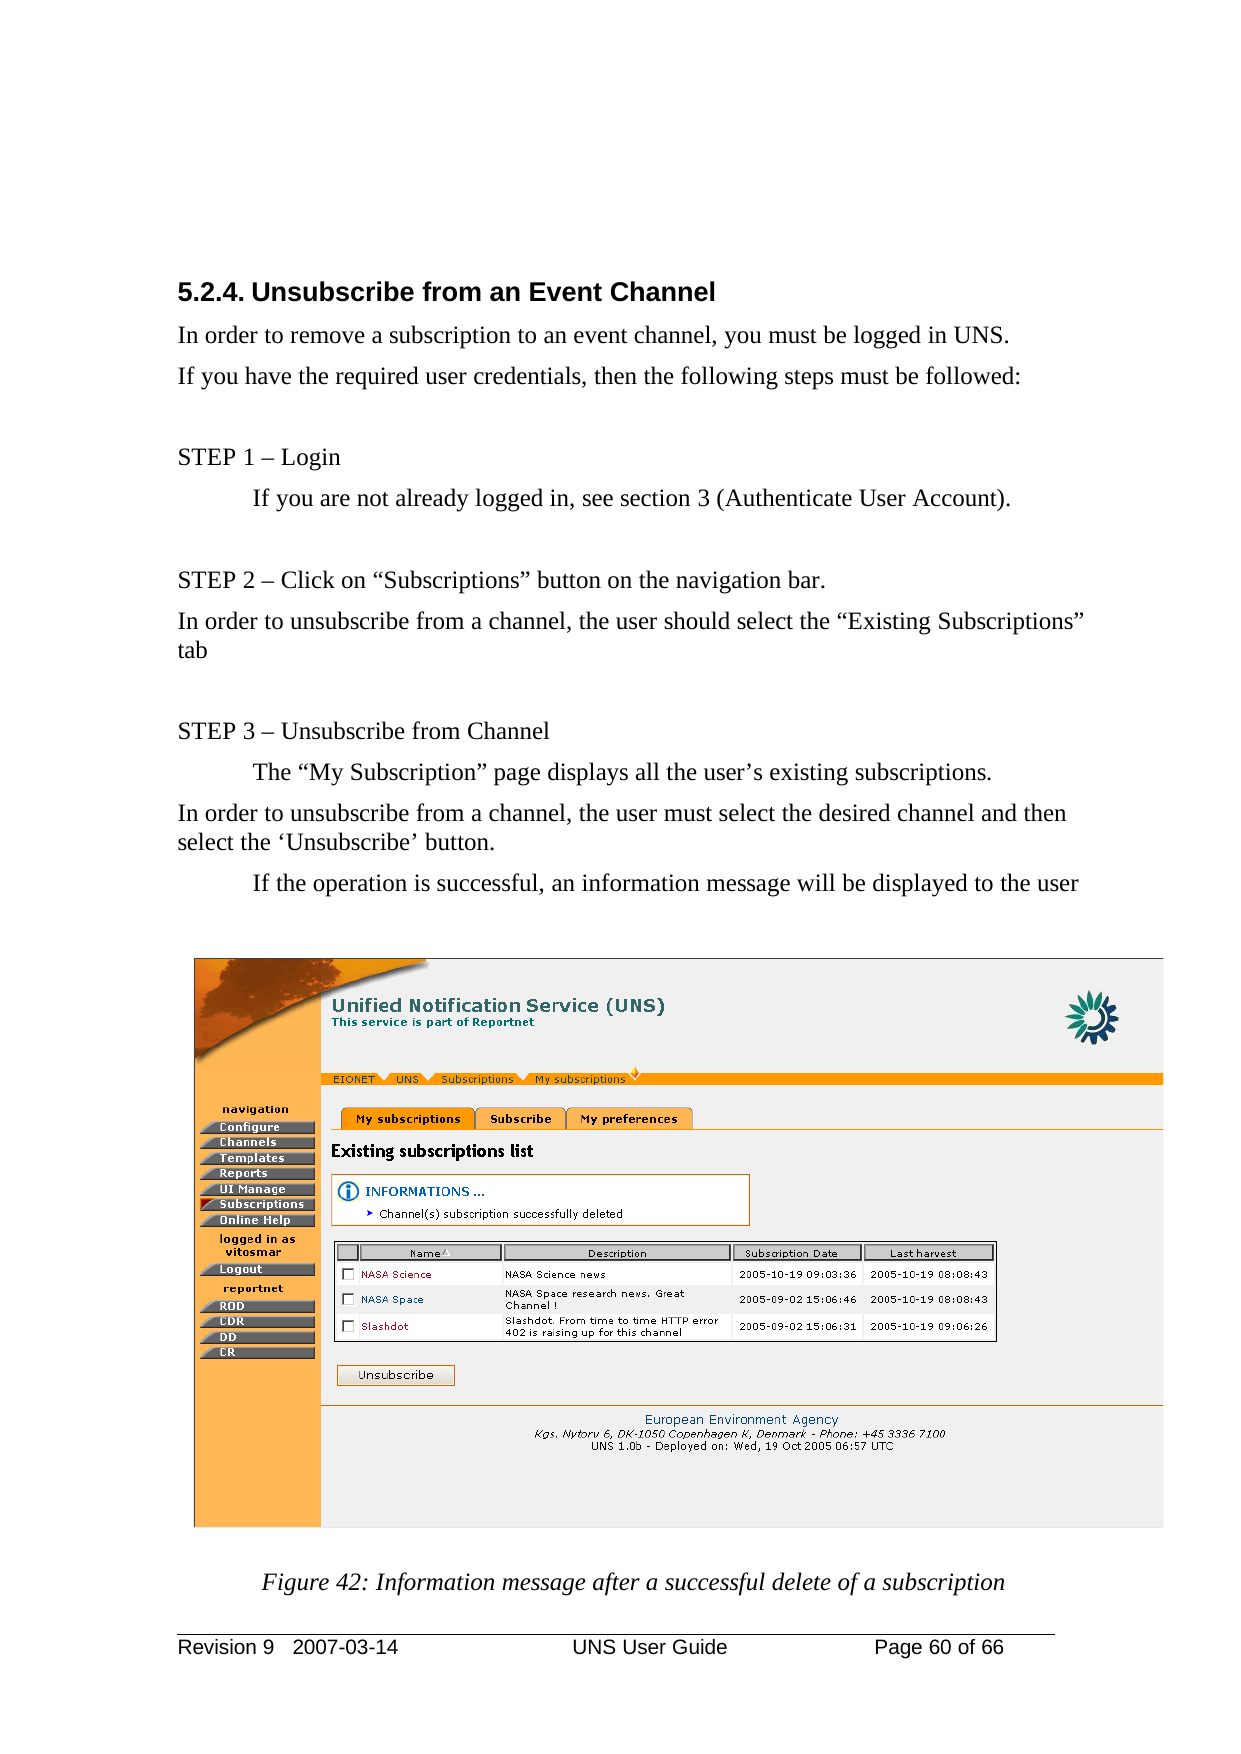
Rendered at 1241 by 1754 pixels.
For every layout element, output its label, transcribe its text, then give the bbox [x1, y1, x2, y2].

text STEP 2 – Click on “Subscriptions” button on the navigation bar. [177, 565, 1092, 594]
text STEP 1 – Login [177, 442, 1092, 471]
text In order to unsubscribe from a channel, the user should select the “Existing Subscriptions” tab [177, 606, 1092, 664]
text The “My Subscription” page displays all the user’s existing subscriptions. [177, 757, 1092, 786]
text If the operation is successful, an information message will be displayed to the user [177, 868, 1092, 897]
text If you have the required user credentials, then the following steps must be followed: [177, 361, 1092, 389]
text STEP 3 – Unsubscribe from Channel [177, 716, 1092, 745]
subtitle Unsubscribe from an Event Channel [177, 276, 1092, 307]
picture [193, 958, 1164, 1528]
text If you are not already logged in, see section 3 (Authenticate User Account). [177, 483, 1092, 512]
text In order to remove a subscription to an event channel, you must be logged in UNS. [177, 320, 1092, 349]
text In order to unsubscribe from a channel, the user must select the desired channel and then select the ‘Unsubscribe’ button. [177, 798, 1092, 856]
text Figure 42: Information message after a successful delete of a subscription [177, 1566, 1092, 1595]
